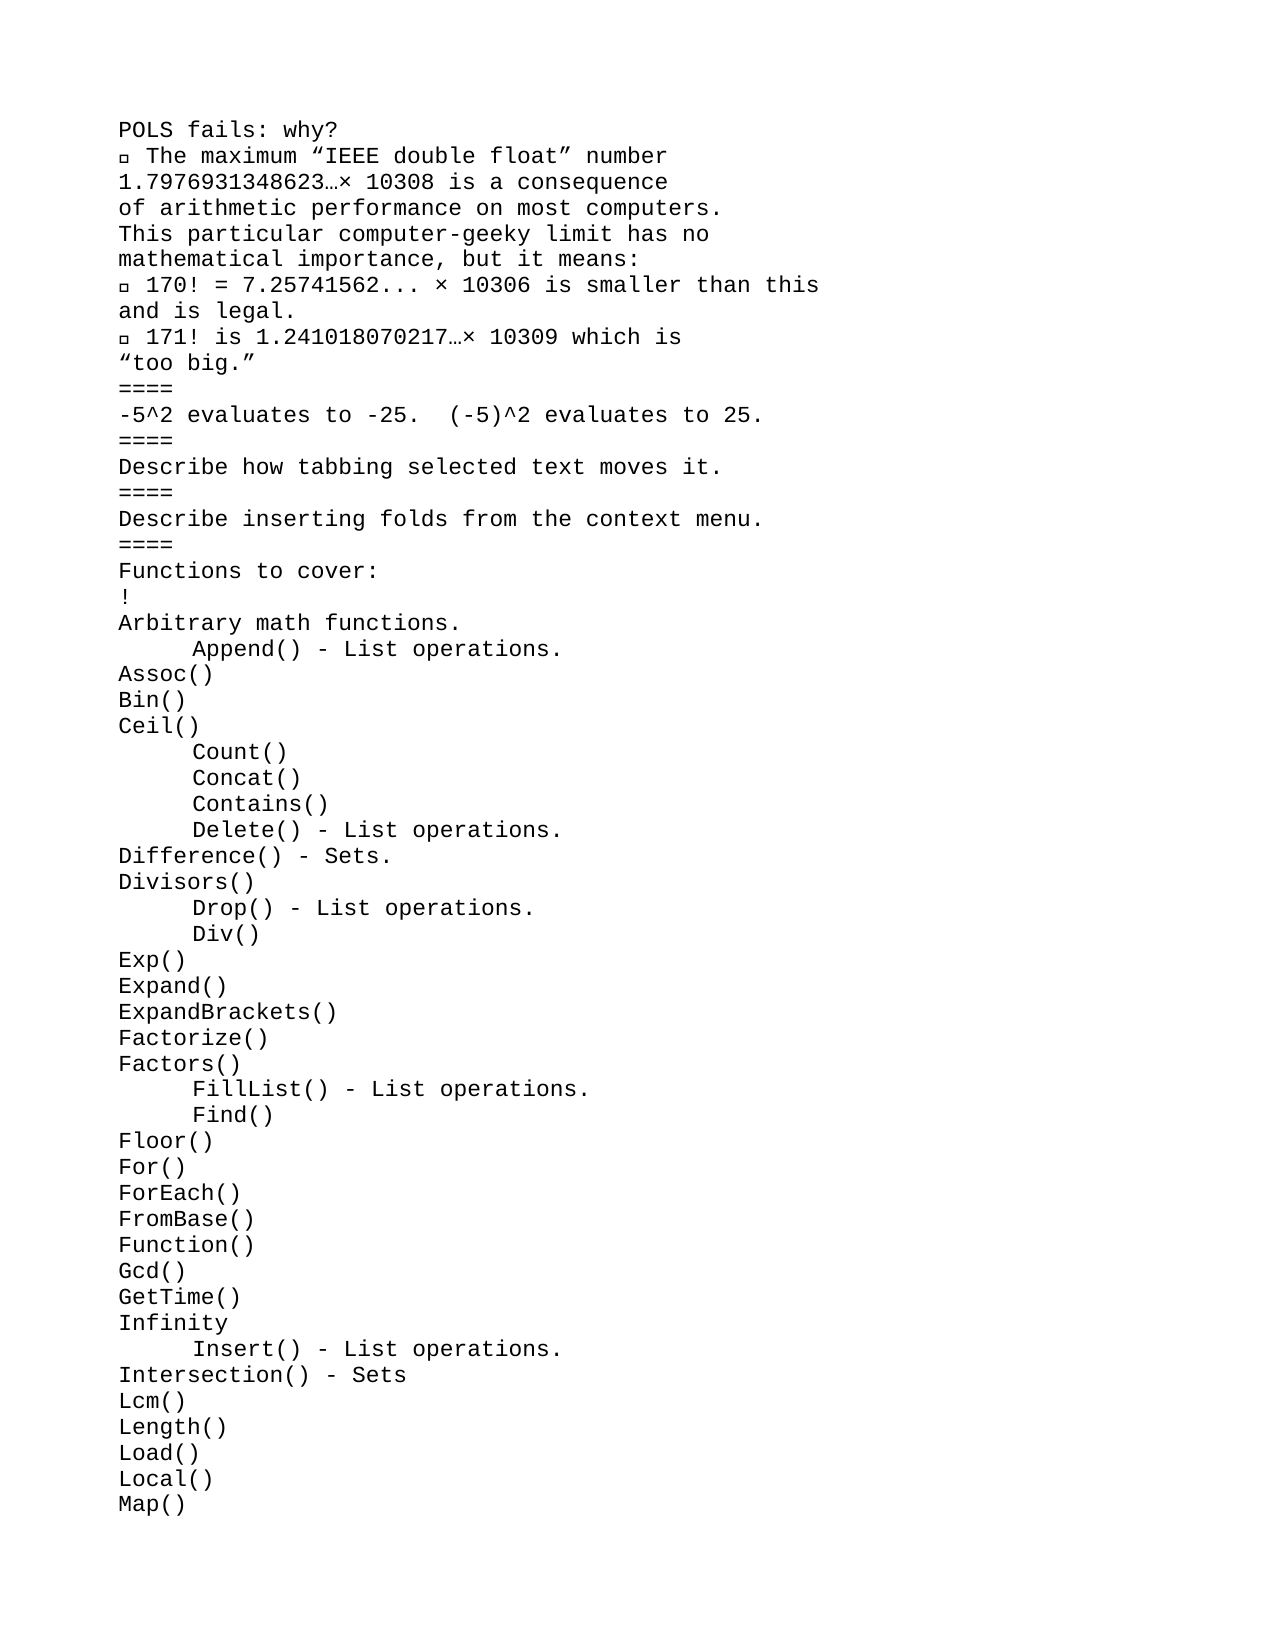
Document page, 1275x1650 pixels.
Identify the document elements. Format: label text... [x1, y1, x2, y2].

text Bin() [118, 689, 1157, 715]
text ==== [118, 377, 1157, 403]
text ForEach() [118, 1182, 1157, 1207]
text Map() [118, 1493, 1157, 1519]
text Functions to cover: [118, 559, 1157, 585]
text Function() [118, 1233, 1157, 1259]
text Div() [118, 922, 1157, 948]
text Local() [118, 1467, 1157, 1493]
text This particular computer-geeky limit has no [118, 222, 1157, 248]
text FromBase() [118, 1207, 1157, 1233]
text 􀂄 The maximum “IEEE double float” number [118, 144, 1157, 170]
text Describe how tabbing selected text moves it. [118, 455, 1157, 481]
text 1.7976931348623…× 10308 is a consequence [118, 170, 1157, 196]
text For() [118, 1156, 1157, 1182]
text 􀂄 170! = 7.25741562... × 10306 is smaller than this [118, 274, 1157, 300]
text Factors() [118, 1052, 1157, 1078]
text Divisors() [118, 870, 1157, 896]
text Concat() [118, 767, 1157, 792]
text Delete() - List operations. [118, 818, 1157, 844]
text ! [118, 585, 1157, 611]
text Intersection() - Sets [118, 1363, 1157, 1389]
text Drop() - List operations. [118, 896, 1157, 922]
text ==== [118, 429, 1157, 455]
text “too big.” [118, 352, 1157, 377]
text -5^2 evaluates to -25. (-5)^2 evaluates to 25. [118, 403, 1157, 429]
text ==== [118, 533, 1157, 559]
text Append() - List operations. [118, 637, 1157, 663]
text ExpandBrackets() [118, 1000, 1157, 1026]
text Expand() [118, 974, 1157, 1000]
text Gcd() [118, 1259, 1157, 1285]
text Insert() - List operations. [118, 1337, 1157, 1363]
text ==== [118, 481, 1157, 507]
text of arithmetic performance on most computers. [118, 196, 1157, 222]
text GetTime() [118, 1285, 1157, 1311]
text Count() [118, 741, 1157, 767]
text Find() [118, 1104, 1157, 1130]
text Difference() - Sets. [118, 844, 1157, 870]
text Describe inserting folds from the context menu. [118, 507, 1157, 533]
text Arbitrary math functions. [118, 611, 1157, 637]
text FillList() - List operations. [118, 1078, 1157, 1104]
text Exp() [118, 948, 1157, 974]
text Floor() [118, 1130, 1157, 1156]
text Ceil() [118, 715, 1157, 741]
text Lcm() [118, 1389, 1157, 1415]
text Factorize() [118, 1026, 1157, 1052]
text POLS fails: why? [118, 118, 1157, 144]
text Assoc() [118, 663, 1157, 689]
text Infinity [118, 1311, 1157, 1337]
text Length() [118, 1415, 1157, 1441]
text and is legal. [118, 300, 1157, 326]
text Contains() [118, 792, 1157, 818]
text Load() [118, 1441, 1157, 1467]
text mathematical importance, but it means: [118, 248, 1157, 274]
text 􀂄 171! is 1.241018070217…× 10309 which is [118, 326, 1157, 352]
